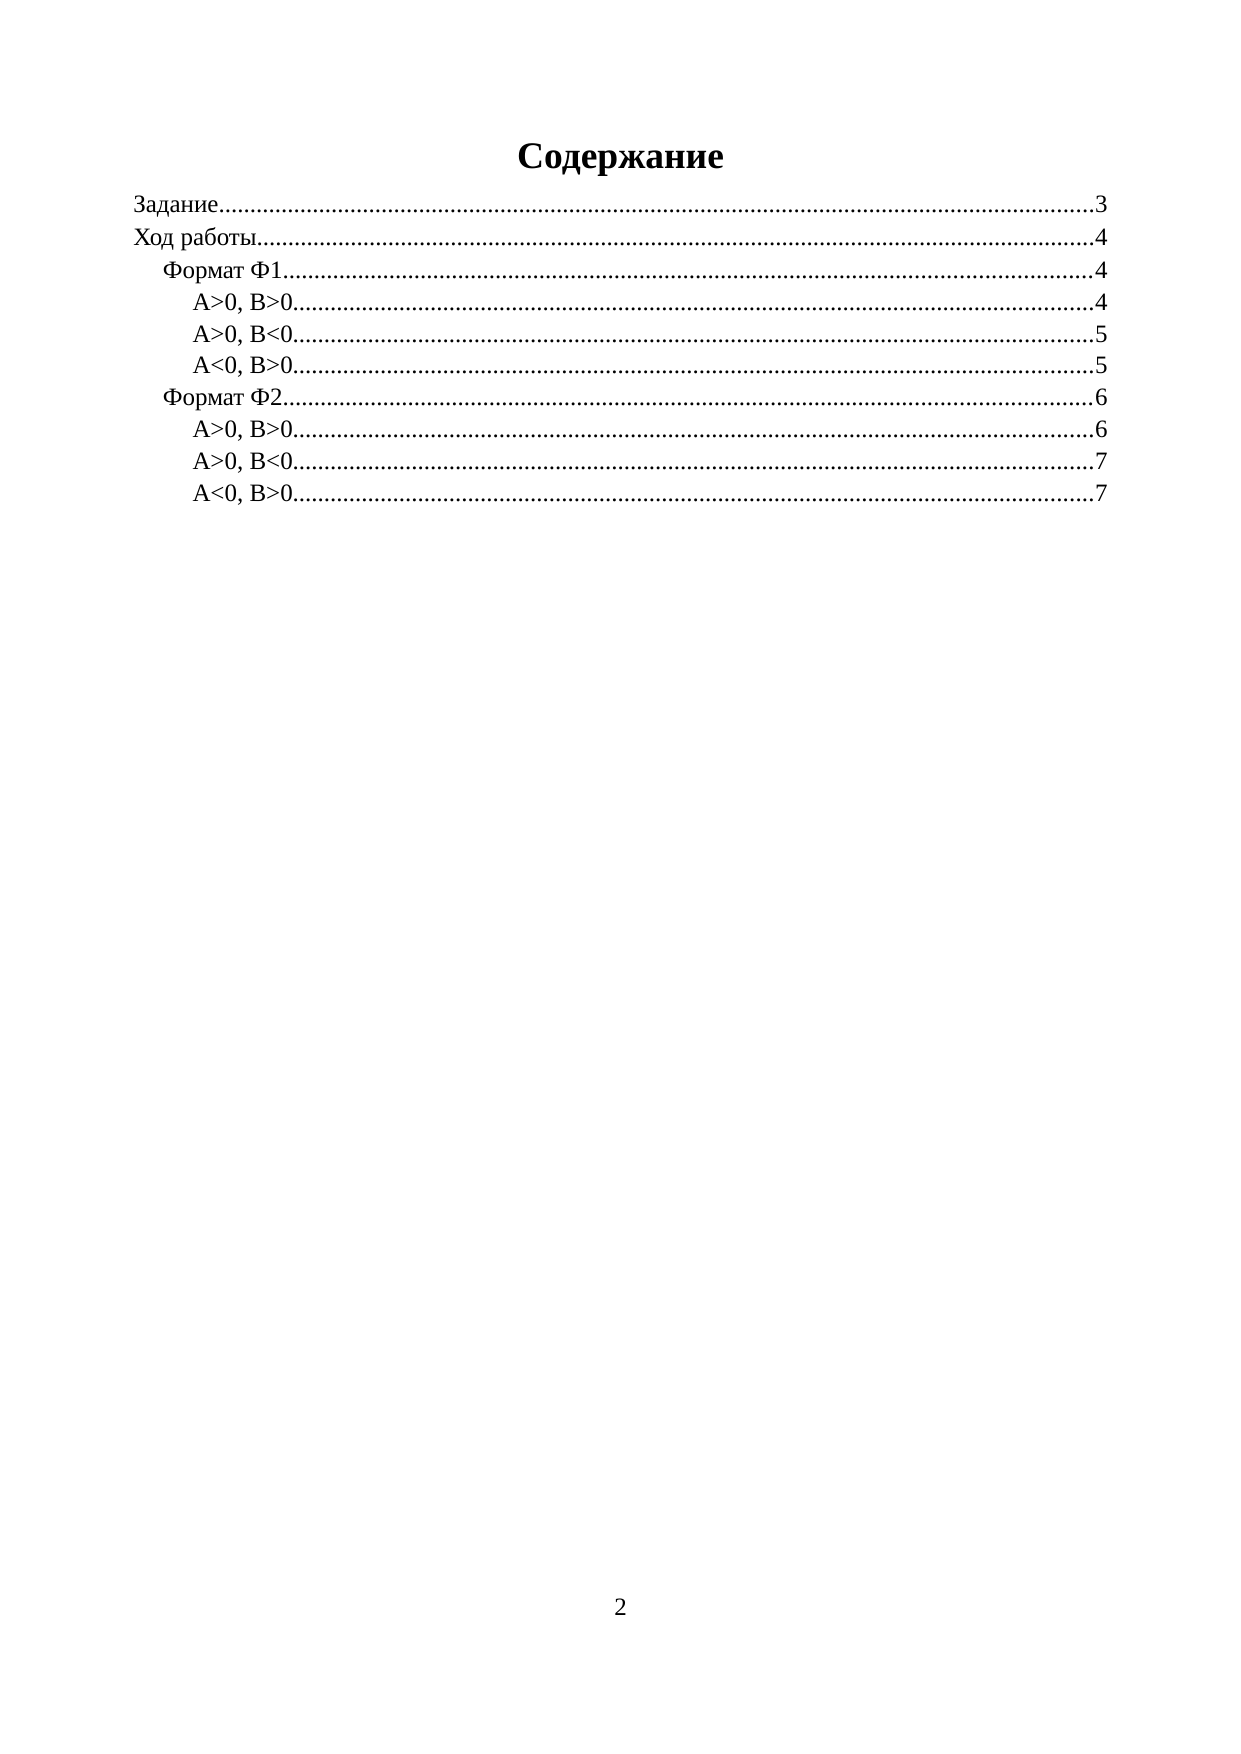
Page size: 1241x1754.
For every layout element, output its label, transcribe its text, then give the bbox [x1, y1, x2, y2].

text Задание 3 [133, 189, 1107, 217]
text Формат Ф1 4 [163, 255, 1107, 284]
text A>0, B<0 5 [192, 319, 1107, 347]
text Ход работы 4 [133, 222, 1107, 251]
text A>0, B<0 7 [192, 446, 1107, 474]
text A>0, B>0 6 [192, 414, 1107, 443]
text Содержание [133, 133, 1107, 176]
text A<0, B>0 7 [192, 478, 1107, 506]
text A>0, B>0 4 [192, 287, 1107, 316]
text Формат Ф2 6 [163, 382, 1107, 411]
text A<0, B>0 5 [192, 351, 1107, 379]
